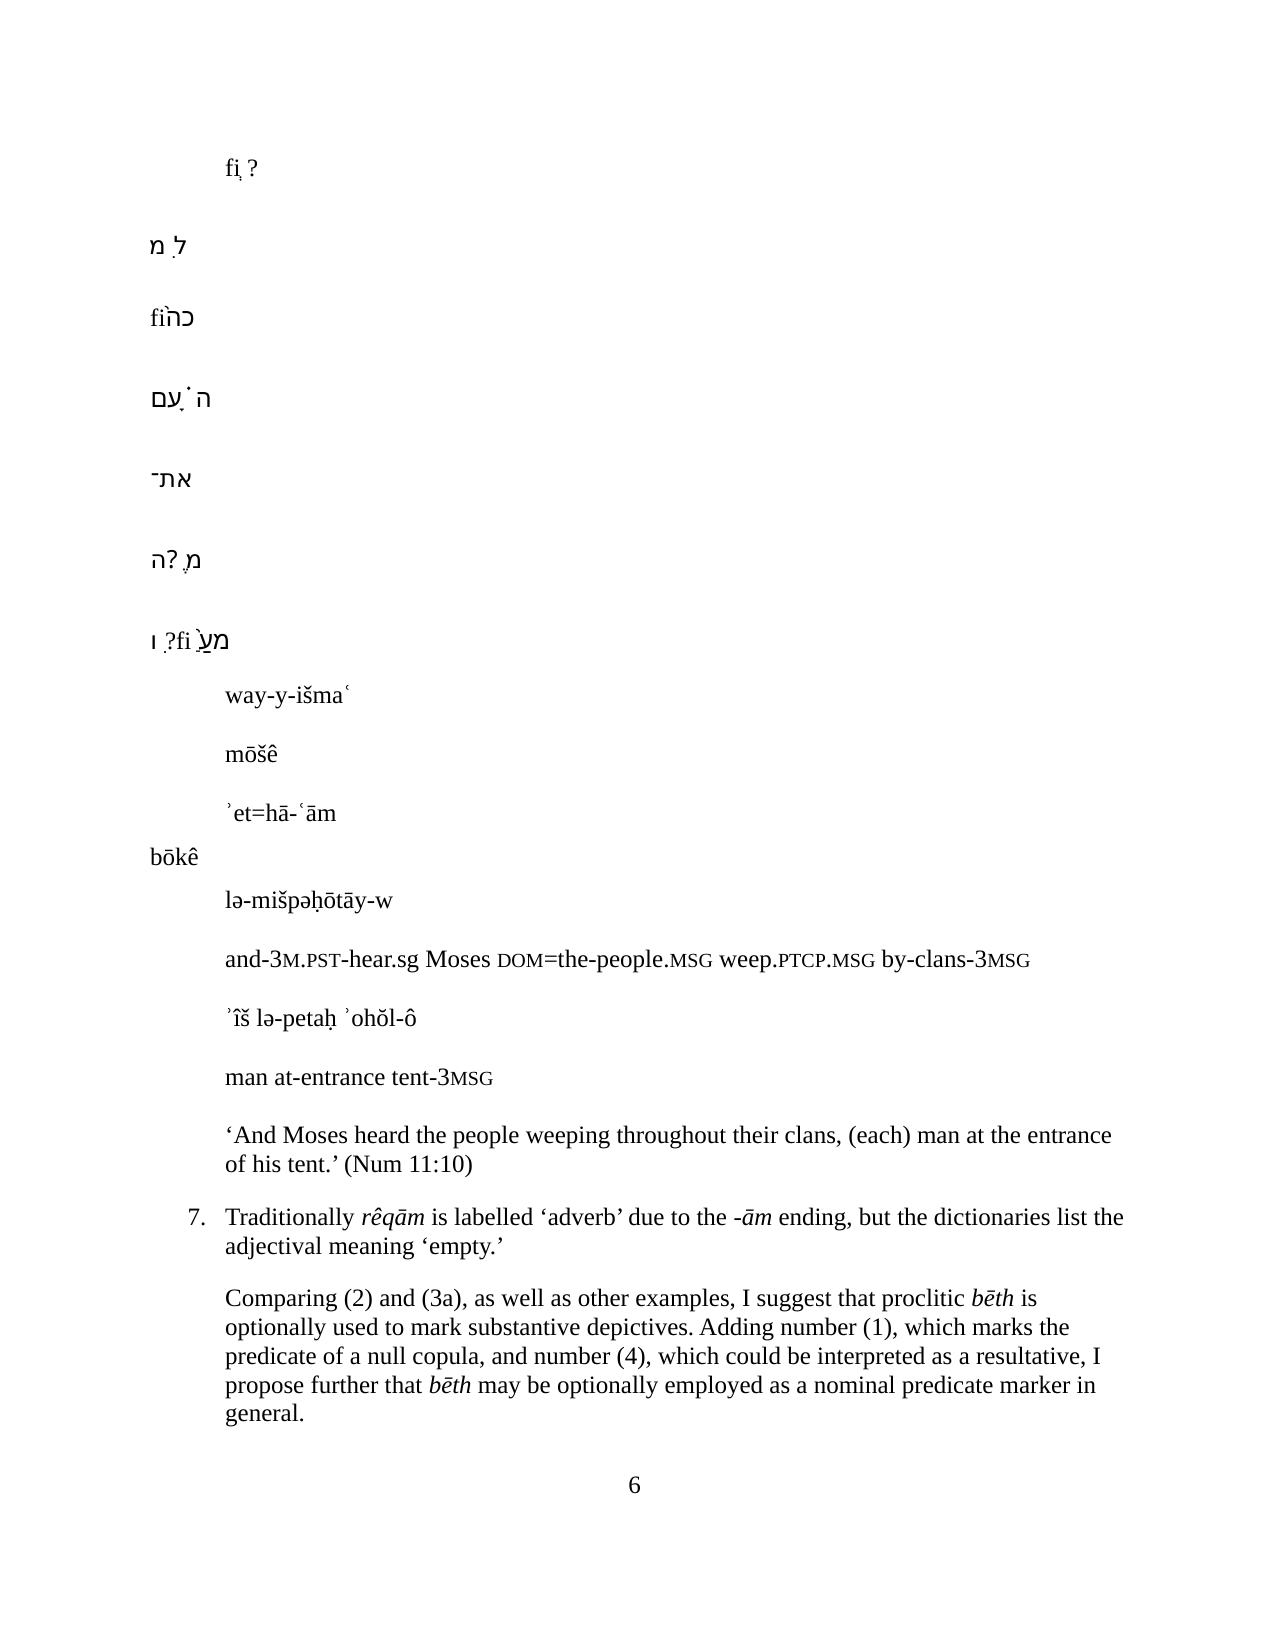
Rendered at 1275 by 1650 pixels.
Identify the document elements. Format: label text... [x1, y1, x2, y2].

text way-y-išmaʿ [225, 681, 1125, 709]
text man at-entrance tent-3msg [225, 1062, 1125, 1091]
list Traditionally rêqām is labelled ‘adverb’ due to the -ām ending, but the dictionaries list the adjectival meaning ‘empty.’ [187, 1202, 1125, 1259]
text ה ֗ ָעם [150, 352, 1125, 414]
text fiכה֙ [150, 271, 1125, 334]
text lə-mišpəḥōtāy-w [225, 886, 1125, 914]
text fiְ ? [225, 150, 1125, 184]
text ʾet=hā-ʿām [225, 798, 1125, 827]
text and-3m.pst-hear.sg Moses dom=the-people.msg weep.ptcp.msg by-clans-3msg [225, 944, 1125, 973]
text Comparing (2) and (3a), as well as other examples, I suggest that proclitic bēth is optionally used to mark substantive depictives. Adding number (1), which marks the predicate of a null copula, and number (4), which could be interpreted as a resultative, I propose further that bēth may be optionally employed as a nominal predicate marker in general. [225, 1283, 1125, 1427]
text mōšê [225, 739, 1125, 768]
text ל ִמ [150, 199, 1125, 262]
text ‘And Moses heard the people weeping throughout their clans, (each) man at the entrance of his tent.’ (Num 11:10) [225, 1121, 1125, 1178]
text ו ִ?fi ַ֨מע [150, 594, 1125, 657]
text את־ [150, 432, 1125, 495]
text מ ֶ?ה [150, 513, 1125, 576]
text bōkê [150, 842, 1125, 871]
text ʾîš lə-petaḥ ʾohŏl-ô [225, 1003, 1125, 1032]
